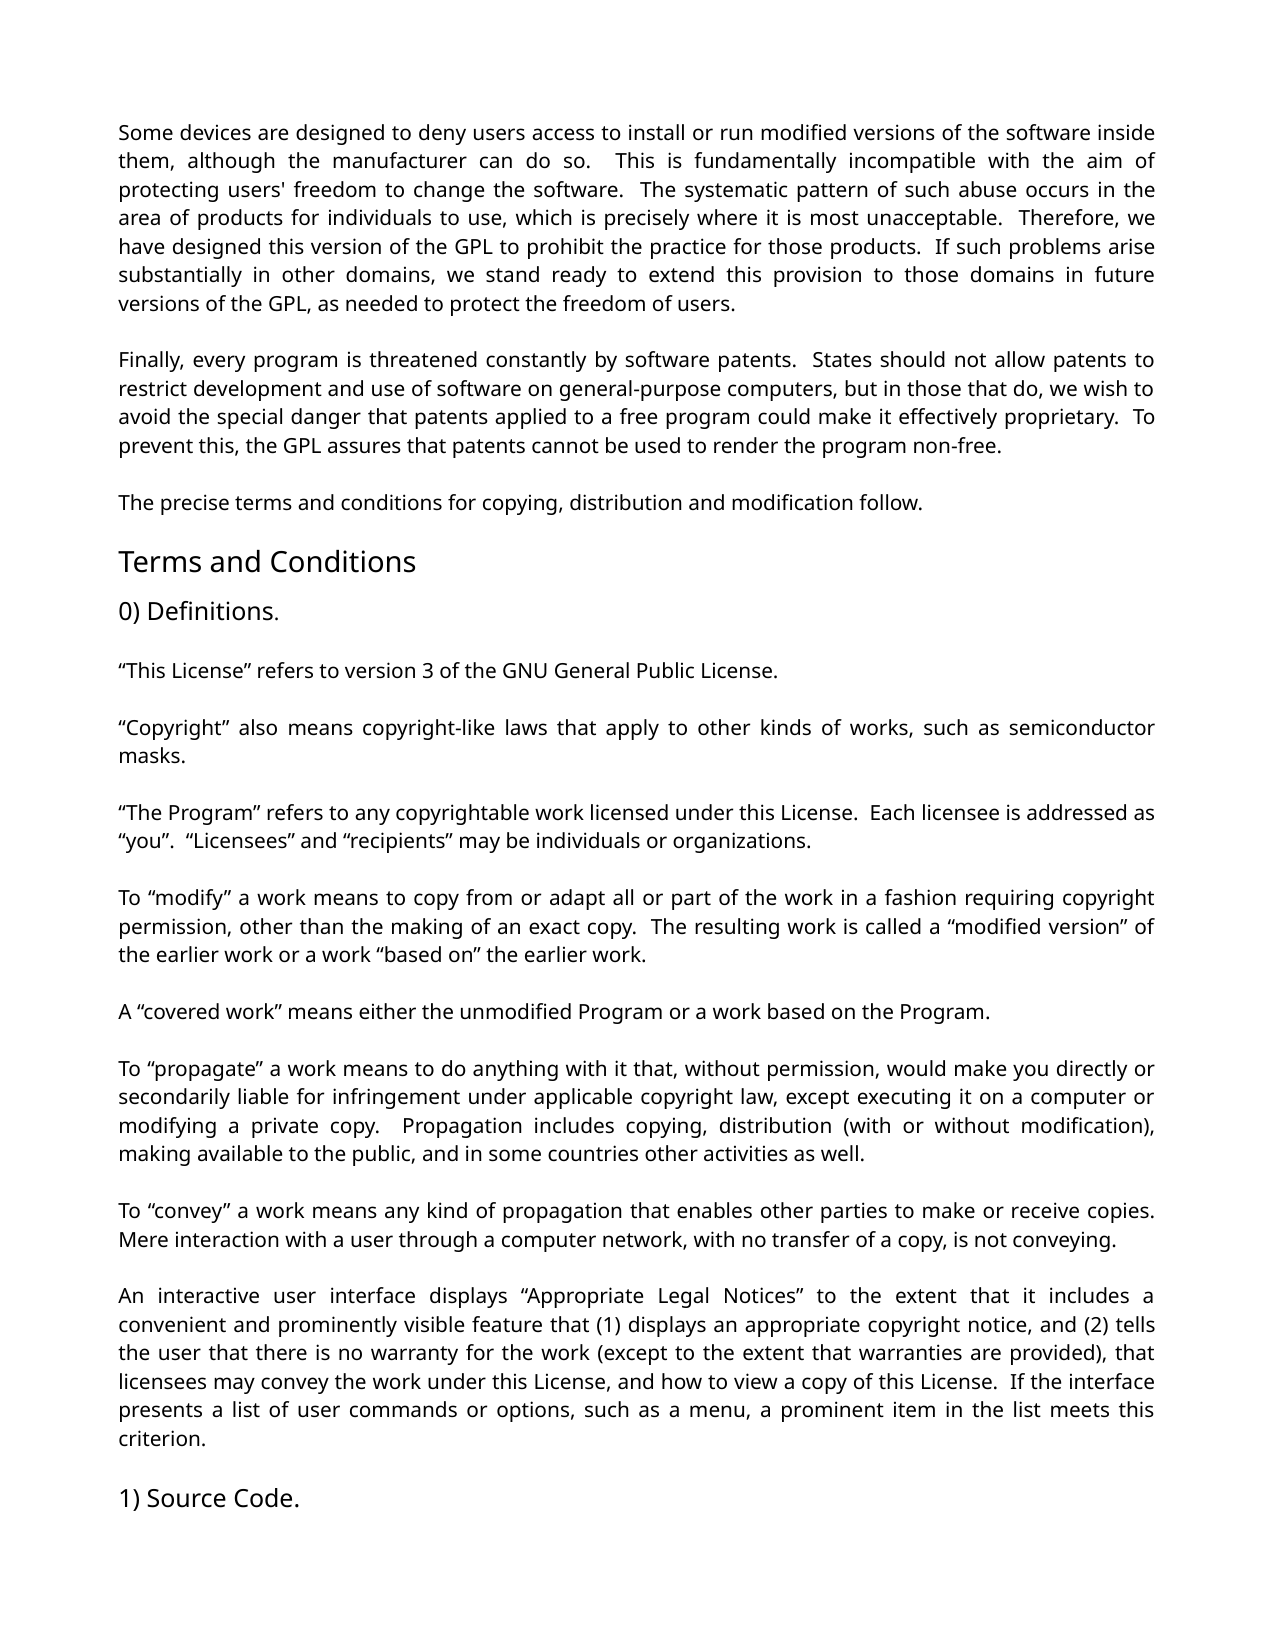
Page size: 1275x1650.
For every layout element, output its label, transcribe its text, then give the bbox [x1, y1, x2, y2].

subtitle Terms and Conditions [118, 541, 1157, 581]
text “The Program” refers to any copyrightable work licensed under this License. Each licensee is addressed as “you”. “Licensees” and “recipients” may be individuals or organizations. [118, 798, 1157, 855]
text The precise terms and conditions for copying, distribution and modification follow. [118, 488, 1157, 516]
text 0) Definitions. [118, 593, 1157, 627]
text “Copyright” also means copyright-like laws that apply to other kinds of works, such as semiconductor masks. [118, 713, 1157, 770]
text An interactive user interface displays “Appropriate Legal Notices” to the extent that it includes a convenient and prominently visible feature that (1) displays an appropriate copyright notice, and (2) tells the user that there is no warranty for the work (except to the extent that warranties are provided), that licensees may convey the work under this License, and how to view a copy of this License. If the interface presents a list of user commands or options, such as a menu, a prominent item in the list meets this criterion. [118, 1282, 1157, 1452]
text To “modify” a work means to copy from or adapt all or part of the work in a fashion requiring copyright permission, other than the making of an exact copy. The resulting work is called a “modified version” of the earlier work or a work “based on” the earlier work. [118, 883, 1157, 969]
text 1) Source Code. [118, 1481, 1157, 1515]
text Some devices are designed to deny users access to install or run modified versions of the software inside them, although the manufacturer can do so. This is fundamentally incompatible with the aim of protecting users' freedom to change the software. The systematic pattern of such abuse occurs in the area of products for individuals to use, which is precisely where it is most unacceptable. Therefore, we have designed this version of the GPL to prohibit the practice for those products. If such problems arise substantially in other domains, we stand ready to extend this provision to those domains in future versions of the GPL, as needed to protect the freedom of users. [118, 118, 1157, 317]
text To “propagate” a work means to do anything with it that, without permission, would make you directly or secondarily liable for infringement under applicable copyright law, except executing it on a computer or modifying a private copy. Propagation includes copying, distribution (with or without modification), making available to the public, and in some countries other activities as well. [118, 1054, 1157, 1168]
text Finally, every program is threatened constantly by software patents. States should not allow patents to restrict development and use of software on general-purpose computers, but in those that do, we wish to avoid the special danger that patents applied to a free program could make it effectively proprietary. To prevent this, the GPL assures that patents cannot be used to render the program non-free. [118, 346, 1157, 459]
text To “convey” a work means any kind of propagation that enables other parties to make or receive copies. Mere interaction with a user through a computer network, with no transfer of a copy, is not conveying. [118, 1196, 1157, 1253]
text A “covered work” means either the unmodified Program or a work based on the Program. [118, 997, 1157, 1026]
text “This License” refers to version 3 of the GNU General Public License. [118, 656, 1157, 684]
